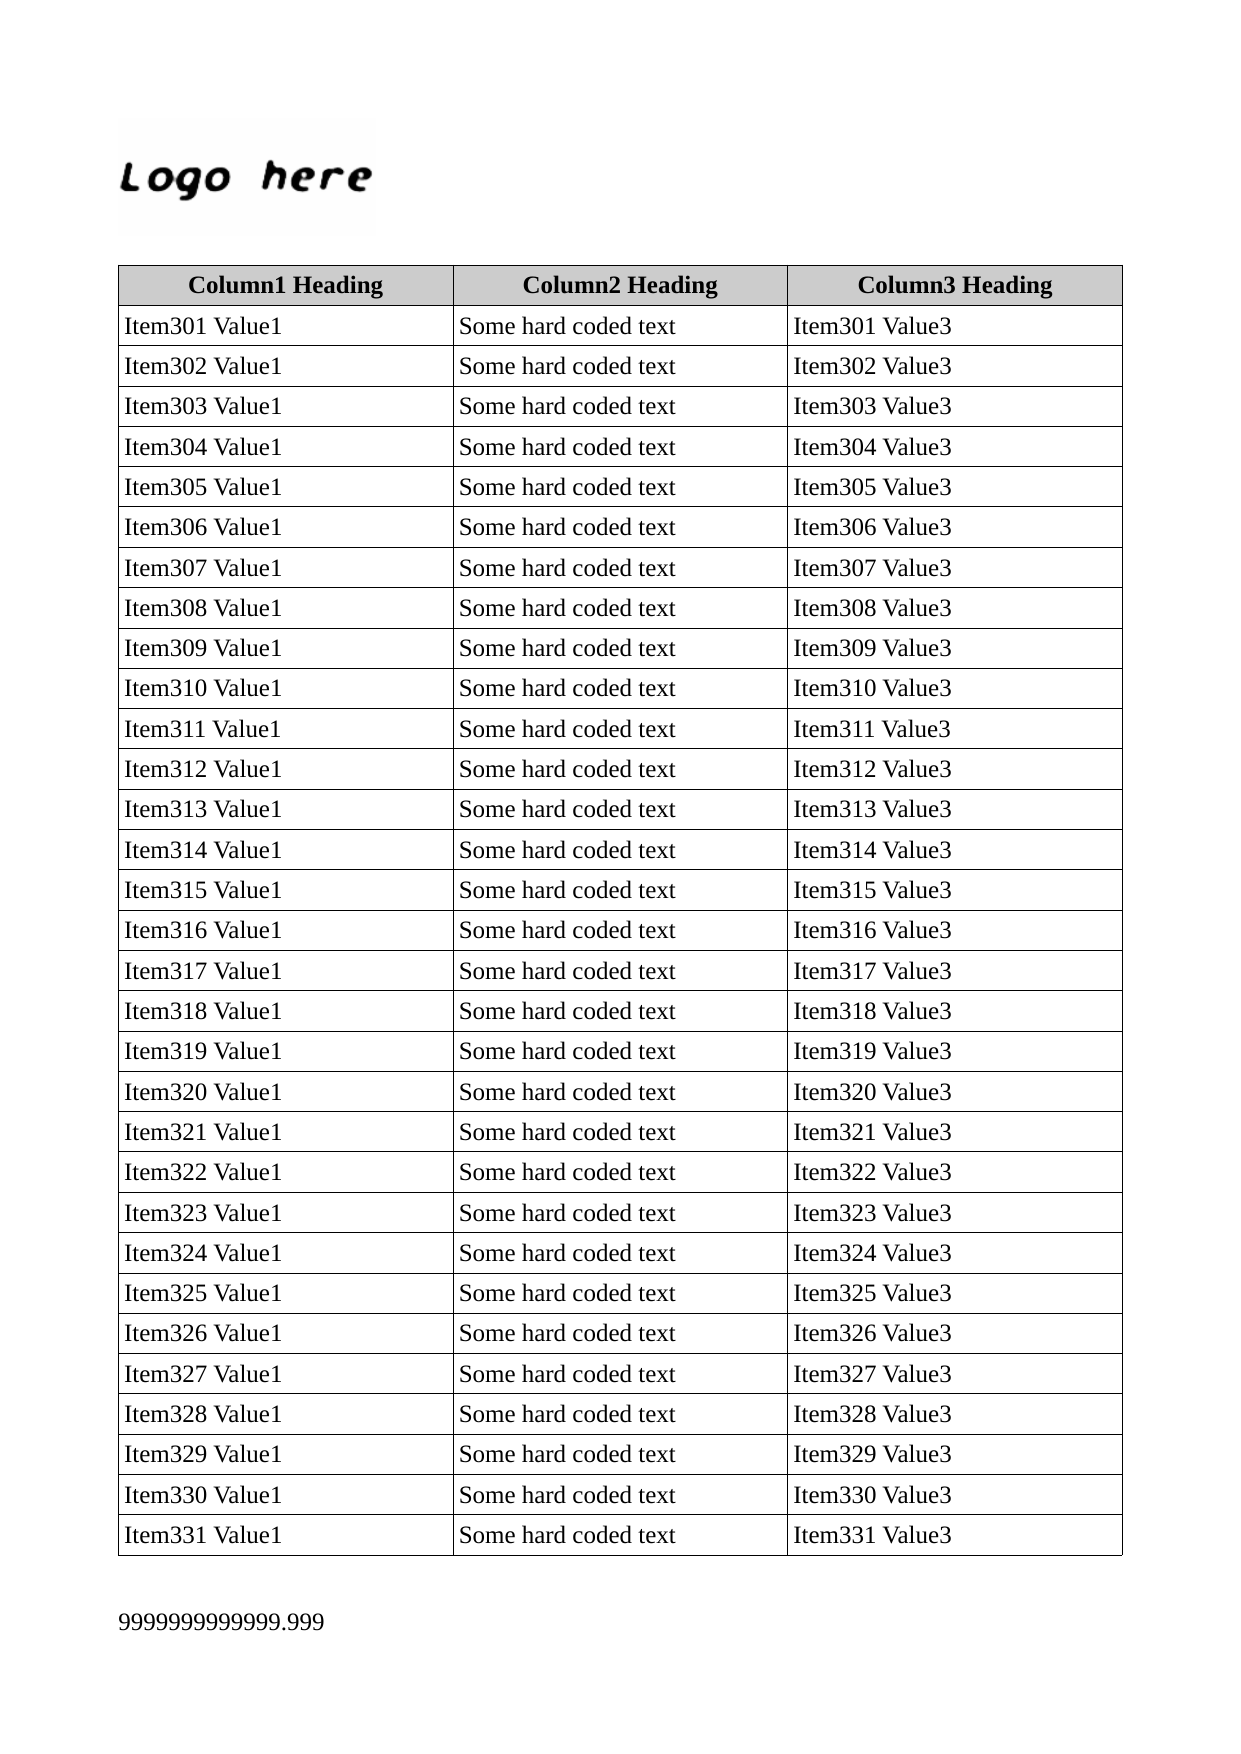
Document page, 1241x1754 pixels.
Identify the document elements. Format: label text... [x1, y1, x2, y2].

table_cell Item323 Value1 [119, 1193, 453, 1232]
table_cell Item315 Value1 [119, 870, 453, 909]
table_cell Item308 Value3 [788, 588, 1122, 627]
table_cell Item327 Value1 [119, 1354, 453, 1393]
table_cell Item319 Value3 [788, 1032, 1122, 1071]
table_cell Some hard coded text [454, 870, 787, 909]
table_cell Some hard coded text [454, 1032, 787, 1071]
table_cell Item302 Value1 [119, 346, 453, 386]
table_cell Some hard coded text [454, 1394, 787, 1434]
table_cell Item316 Value3 [788, 911, 1122, 950]
table_cell Item325 Value3 [788, 1274, 1122, 1313]
table_cell Some hard coded text [454, 951, 787, 990]
table_cell Item301 Value3 [788, 306, 1122, 345]
table_cell Item321 Value1 [119, 1112, 453, 1151]
table_cell Item320 Value3 [788, 1072, 1122, 1111]
table_cell Item323 Value3 [788, 1193, 1122, 1232]
table_cell Some hard coded text [454, 790, 787, 829]
table_cell Item322 Value1 [119, 1152, 453, 1192]
table_cell Item309 Value3 [788, 629, 1122, 668]
table_cell Some hard coded text [454, 1112, 787, 1151]
table_cell Some hard coded text [454, 830, 787, 869]
table_cell Item324 Value1 [119, 1233, 453, 1272]
table_cell Some hard coded text [454, 991, 787, 1031]
table_cell Item322 Value3 [788, 1152, 1122, 1192]
table_cell Item311 Value1 [119, 709, 453, 748]
table_cell Item308 Value1 [119, 588, 453, 627]
table_cell Item312 Value1 [119, 749, 453, 789]
table_cell Item319 Value1 [119, 1032, 453, 1071]
table_cell Item317 Value1 [119, 951, 453, 990]
table_cell Some hard coded text [454, 1475, 787, 1514]
picture [118, 118, 377, 236]
table_cell Item331 Value3 [788, 1515, 1122, 1554]
table_cell Item307 Value1 [119, 548, 453, 587]
table_cell Some hard coded text [454, 507, 787, 547]
table_cell Item327 Value3 [788, 1354, 1122, 1393]
table_cell Some hard coded text [454, 709, 787, 748]
table_cell Item305 Value1 [119, 467, 453, 506]
table_cell Item313 Value3 [788, 790, 1122, 829]
table_cell Item310 Value3 [788, 669, 1122, 708]
table_header Column2 Heading [454, 266, 787, 305]
table_cell Some hard coded text [454, 548, 787, 587]
table_cell Some hard coded text [454, 1233, 787, 1272]
table_header Column1 Heading [119, 266, 453, 305]
table_cell Item309 Value1 [119, 629, 453, 668]
table_cell Item301 Value1 [119, 306, 453, 345]
table_cell Item318 Value3 [788, 991, 1122, 1031]
table_cell Item315 Value3 [788, 870, 1122, 909]
table_cell Some hard coded text [454, 749, 787, 789]
table_cell Item330 Value3 [788, 1475, 1122, 1514]
table_cell Item304 Value3 [788, 427, 1122, 466]
table_cell Item304 Value1 [119, 427, 453, 466]
table_cell Some hard coded text [454, 1193, 787, 1232]
table_cell Some hard coded text [454, 1152, 787, 1192]
table_cell Item314 Value1 [119, 830, 453, 869]
table_cell Some hard coded text [454, 1435, 787, 1474]
table_cell Item302 Value3 [788, 346, 1122, 386]
table_cell Item325 Value1 [119, 1274, 453, 1313]
table_cell Item329 Value1 [119, 1435, 453, 1474]
table_cell Item306 Value3 [788, 507, 1122, 547]
table_header Column3 Heading [788, 266, 1122, 305]
table_cell Some hard coded text [454, 911, 787, 950]
table_cell Item312 Value3 [788, 749, 1122, 789]
table_cell Item326 Value1 [119, 1314, 453, 1353]
table_cell Some hard coded text [454, 1354, 787, 1393]
table_cell Item313 Value1 [119, 790, 453, 829]
table_cell Item311 Value3 [788, 709, 1122, 748]
table_cell Some hard coded text [454, 629, 787, 668]
table_cell Item314 Value3 [788, 830, 1122, 869]
table_cell Item316 Value1 [119, 911, 453, 950]
table_cell Item328 Value1 [119, 1394, 453, 1434]
table_cell Item326 Value3 [788, 1314, 1122, 1353]
table_cell Item310 Value1 [119, 669, 453, 708]
table_cell Item328 Value3 [788, 1394, 1122, 1434]
table_cell Item331 Value1 [119, 1515, 453, 1554]
table_cell Some hard coded text [454, 1072, 787, 1111]
table_cell Item303 Value3 [788, 387, 1122, 426]
table_cell Item330 Value1 [119, 1475, 453, 1514]
table_cell Item318 Value1 [119, 991, 453, 1031]
table_cell Some hard coded text [454, 306, 787, 345]
table_cell Some hard coded text [454, 346, 787, 386]
table_cell Some hard coded text [454, 1515, 787, 1554]
table_cell Item324 Value3 [788, 1233, 1122, 1272]
table_cell Item329 Value3 [788, 1435, 1122, 1474]
table_cell Some hard coded text [454, 467, 787, 506]
table_cell Some hard coded text [454, 427, 787, 466]
table_cell Item321 Value3 [788, 1112, 1122, 1151]
table_cell Item303 Value1 [119, 387, 453, 426]
table_cell Some hard coded text [454, 1314, 787, 1353]
table_cell Some hard coded text [454, 387, 787, 426]
table_cell Some hard coded text [454, 669, 787, 708]
table_cell Item305 Value3 [788, 467, 1122, 506]
table_cell Some hard coded text [454, 1274, 787, 1313]
table_cell Item307 Value3 [788, 548, 1122, 587]
table_cell Some hard coded text [454, 588, 787, 627]
table_cell Item320 Value1 [119, 1072, 453, 1111]
table_cell Item306 Value1 [119, 507, 453, 547]
table_cell Item317 Value3 [788, 951, 1122, 990]
